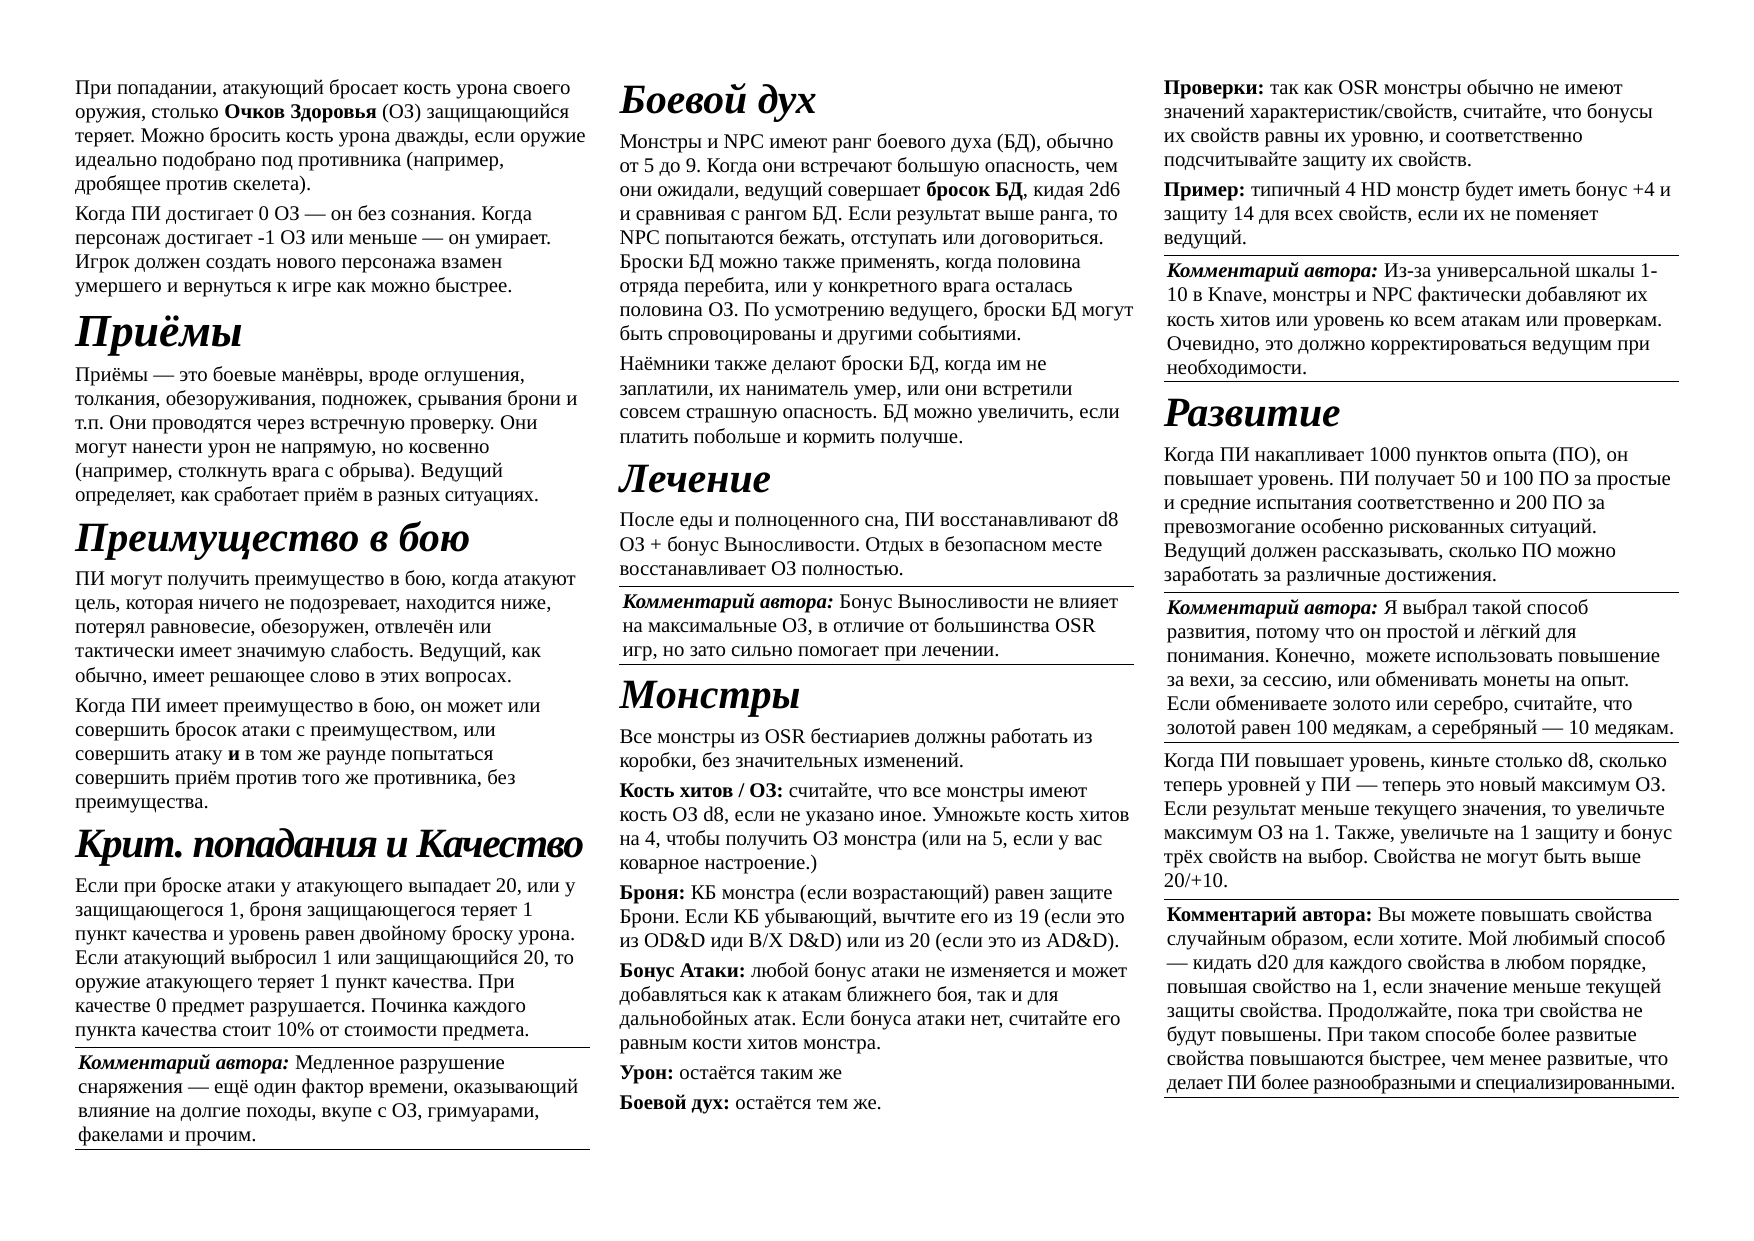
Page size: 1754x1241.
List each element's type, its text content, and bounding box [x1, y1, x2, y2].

text Все монстры из OSR бестиариев должны работать из коробки, без значительных изменений. [619, 723, 1134, 772]
text Когда ПИ накапливает 1000 пунктов опыта (ПО), он повышает уровень. ПИ получает 50 и 100 ПО за простые и средние испытания соответственно и 200 ПО за превозмогание особенно рискованных ситуаций. Ведущий должен рассказывать, сколько ПО можно заработать за различные достижения. [1164, 441, 1679, 586]
text Развитие [1164, 388, 1679, 436]
text Комментарий автора: Медленное разрушение снаряжения — ещё один фактор времени, оказывающий влияние на долгие походы, вкупе с ОЗ, гримуарами, факелами и прочим. [75, 1048, 590, 1149]
text Проверки: так как OSR монстры обычно не имеют значений характеристик/свойств, считайте, что бонусы их свойств равны их уровню, и соответственно подсчитывайте защиту их свойств. [1164, 75, 1679, 171]
text Монстры и NPC имеют ранг боевого духа (БД), обычно от 5 до 9. Когда они встречают большую опасность, чем они ожидали, ведущий совершает бросок БД, кидая 2d6 и сравнивая с рангом БД. Если результат выше ранга, то NPC попытаются бежать, отступать или договориться. Броски БД можно также применять, когда половина отряда перебита, или у конкретного врага осталась половина ОЗ. По усмотрению ведущего, броски БД могут быть спровоцированы и другими событиями. [619, 129, 1134, 345]
text Крит. попадания и Качество [75, 819, 590, 867]
text Комментарий автора: Я выбрал такой способ развития, потому что он простой и лёгкий для понимания. Конечно, можете использовать повышение за вехи, за сессию, или обменивать монеты на опыт. Если обмениваете золото или серебро, считайте, что золотой равен 100 медякам, а серебряный — 10 медякам. [1164, 593, 1679, 742]
text Комментарий автора: Из-за универсальной шкалы 1-10 в Knave, монстры и NPC фактически добавляют их кость хитов или уровень ко всем атакам или проверкам. Очевидно, это должно корректироваться ведущим при необходимости. [1164, 256, 1679, 381]
text Когда ПИ повышает уровень, киньте столько d8, сколько теперь уровней у ПИ — теперь это новый максимум ОЗ. Если результат меньше текущего значения, то увеличьте максимум ОЗ на 1. Также, увеличьте на 1 защиту и бонус трёх свойств на выбор. Свойства не могут быть выше 20/+10. [1164, 748, 1679, 892]
text Боевой дух [619, 75, 1134, 123]
text Боевой дух: остаётся тем же. [619, 1090, 1134, 1114]
text Броня: КБ монстра (если возрастающий) равен защите Брони. Если КБ убывающий, вычтите его из 19 (если это из OD&D иди B/X D&D) или из 20 (если это из AD&D). [619, 880, 1134, 952]
text Бонус Атаки: любой бонус атаки не изменяется и может добавляться как к атакам ближнего боя, так и для дальнобойных атак. Если бонуса атаки нет, считайте его равным кости хитов монстра. [619, 958, 1134, 1054]
text Пример: типичный 4 HD монстр будет иметь бонус +4 и защиту 14 для всех свойств, если их не поменяет ведущий. [1164, 177, 1679, 249]
text Кость хитов / ОЗ: считайте, что все монстры имеют кость ОЗ d8, если не указано иное. Умножьте кость хитов на 4, чтобы получить ОЗ монстра (или на 5, если у вас коварное настроение.) [619, 778, 1134, 874]
text Монстры [619, 670, 1134, 718]
text После еды и полноценного сна, ПИ восстанавливают d8 ОЗ + бонус Выносливости. Отдых в безопасном месте восстанавливает ОЗ полностью. [619, 507, 1134, 579]
text Когда ПИ достигает 0 ОЗ — он без сознания. Когда персонаж достигает -1 ОЗ или меньше — он умирает. Игрок должен создать нового персонажа взамен умершего и вернуться к игре как можно быстрее. [75, 201, 590, 297]
text Урон: остаётся таким же [619, 1060, 1134, 1084]
text Приёмы [75, 303, 590, 356]
text Комментарий автора: Вы можете повышать свойства случайным образом, если хотите. Мой любимый способ — кидать d20 для каждого свойства в любом порядке, повышая свойство на 1, если значение меньше текущей защиты свойства. Продолжайте, пока три свойства не будут повышены. При таком способе более развитые свойства повышаются быстрее, чем менее развитые, что делает ПИ более разнообразными и специализированными. [1164, 900, 1679, 1097]
text Наёмники также делают броски БД, когда им не заплатили, их наниматель умер, или они встретили совсем страшную опасность. БД можно увеличить, если платить побольше и кормить получше. [619, 351, 1134, 448]
text Лечение [619, 453, 1134, 501]
text ПИ могут получить преимущество в бою, когда атакуют цель, которая ничего не подозревает, находится ниже, потерял равновесие, обезоружен, отвлечён или тактически имеет значимую слабость. Ведущий, как обычно, имеет решающее слово в этих вопросах. [75, 566, 590, 687]
text Когда ПИ имеет преимущество в бою, он может или совершить бросок атаки с преимуществом, или совершить атаку и в том же раунде попытаться совершить приём против того же противника, без преимущества. [75, 692, 590, 813]
text При попадании, атакующий бросает кость урона своего оружия, столько Очков Здоровья (ОЗ) защищающийся теряет. Можно бросить кость урона дважды, если оружие идеально подобрано под противника (например, дробящее против скелета). [75, 75, 590, 195]
text Комментарий автора: Бонус Выносливости не влияет на максимальные ОЗ, в отличие от большинства OSR игр, но зато сильно помогает при лечении. [619, 587, 1134, 664]
text Если при броске атаки у атакующего выпадает 20, или у защищающегося 1, броня защищающегося теряет 1 пункт качества и уровень равен двойному броску урона. Если атакующий выбросил 1 или защищающийся 20, то оружие атакующего теряет 1 пункт качества. При качестве 0 предмет разрушается. Починка каждого пункта качества стоит 10% от стоимости предмета. [75, 873, 590, 1041]
text Приёмы — это боевые манёвры, вроде оглушения, толкания, обезоруживания, подножек, срывания брони и т.п. Они проводятся через встречную проверку. Они могут нанести урон не напрямую, но косвенно (например, столкнуть врага с обрыва). Ведущий определяет, как сработает приём в разных ситуациях. [75, 362, 590, 506]
text Преимущество в бою [75, 512, 590, 560]
